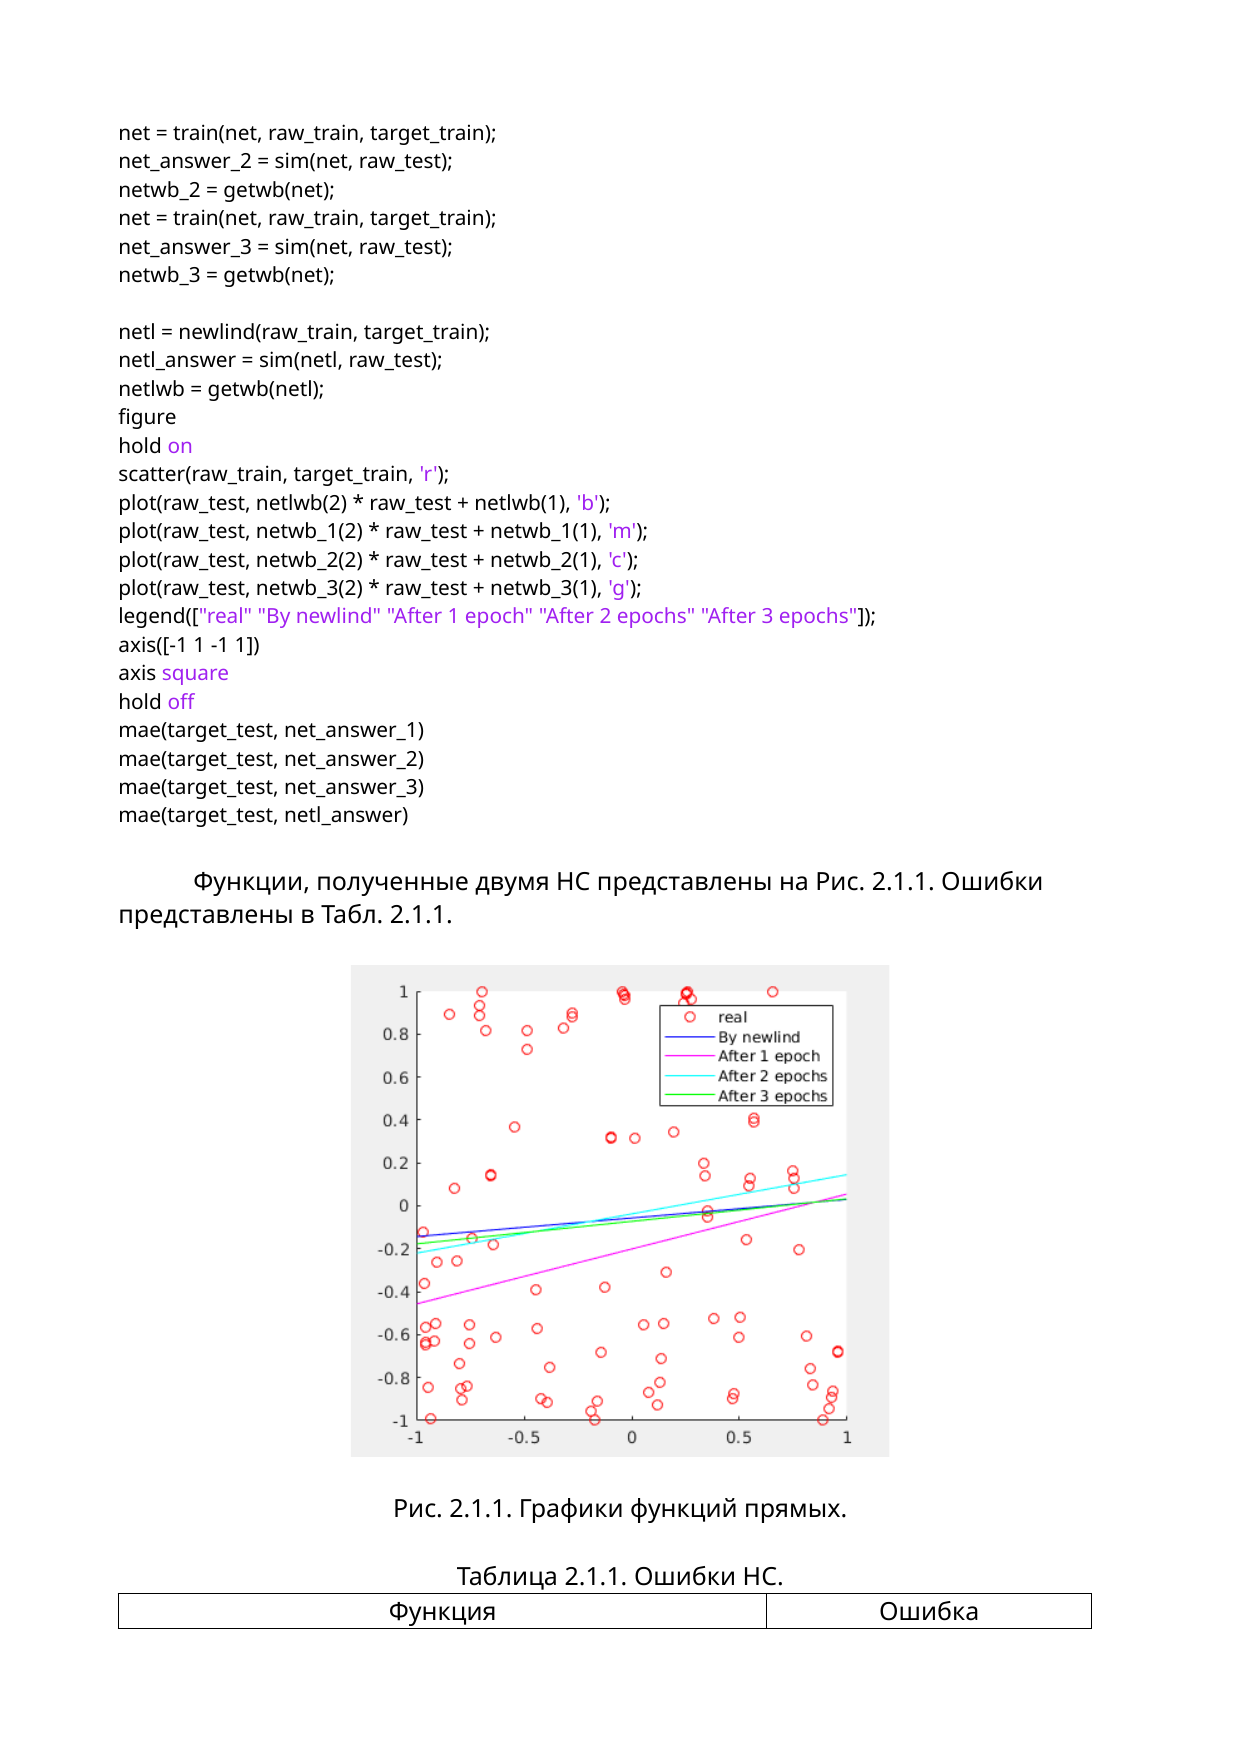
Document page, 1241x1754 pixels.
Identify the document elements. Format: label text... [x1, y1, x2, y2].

text Рис. 2.1.1. Графики функций прямых. [118, 1491, 1122, 1525]
text netwb_2 = getwb(net); [118, 175, 1122, 203]
text figure [118, 402, 1122, 431]
text netl_answer = sim(netl, raw_test); [118, 346, 1122, 374]
table_header Функция [119, 1594, 766, 1628]
text axis square [118, 658, 1122, 687]
text plot(raw_test, netwb_3(2) * raw_test + netwb_3(1), 'g'); [118, 573, 1122, 602]
text net = train(net, raw_train, target_train); [118, 203, 1122, 232]
text scatter(raw_train, target_train, 'r'); [118, 459, 1122, 488]
picture [350, 965, 890, 1457]
text Функции, полученные двумя НС представлены на Рис. 2.1.1. Ошибки представлены в Табл. 2.1.1. [118, 863, 1122, 931]
text plot(raw_test, netwb_1(2) * raw_test + netwb_1(1), 'm'); [118, 516, 1122, 545]
text netwb_3 = getwb(net); [118, 260, 1122, 289]
text Таблица 2.1.1. Ошибки НС. [118, 1559, 1122, 1593]
text hold on [118, 431, 1122, 459]
text plot(raw_test, netwb_2(2) * raw_test + netwb_2(1), 'c'); [118, 545, 1122, 573]
table_header Ошибка [767, 1594, 1091, 1628]
text axis([-1 1 -1 1]) [118, 630, 1122, 658]
text plot(raw_test, netlwb(2) * raw_test + netlwb(1), 'b'); [118, 488, 1122, 516]
text net_answer_2 = sim(net, raw_test); [118, 147, 1122, 175]
text netl = newlind(raw_train, target_train); [118, 317, 1122, 346]
text net = train(net, raw_train, target_train); [118, 118, 1122, 147]
text netlwb = getwb(netl); [118, 374, 1122, 402]
text hold off [118, 687, 1122, 715]
text mae(target_test, netl_answer) [118, 801, 1122, 829]
text mae(target_test, net_answer_2) [118, 744, 1122, 772]
text mae(target_test, net_answer_1) [118, 715, 1122, 744]
text legend(["real" "By newlind" "After 1 epoch" "After 2 epochs" "After 3 epochs"]); [118, 602, 1122, 630]
text mae(target_test, net_answer_3) [118, 772, 1122, 801]
text net_answer_3 = sim(net, raw_test); [118, 232, 1122, 260]
